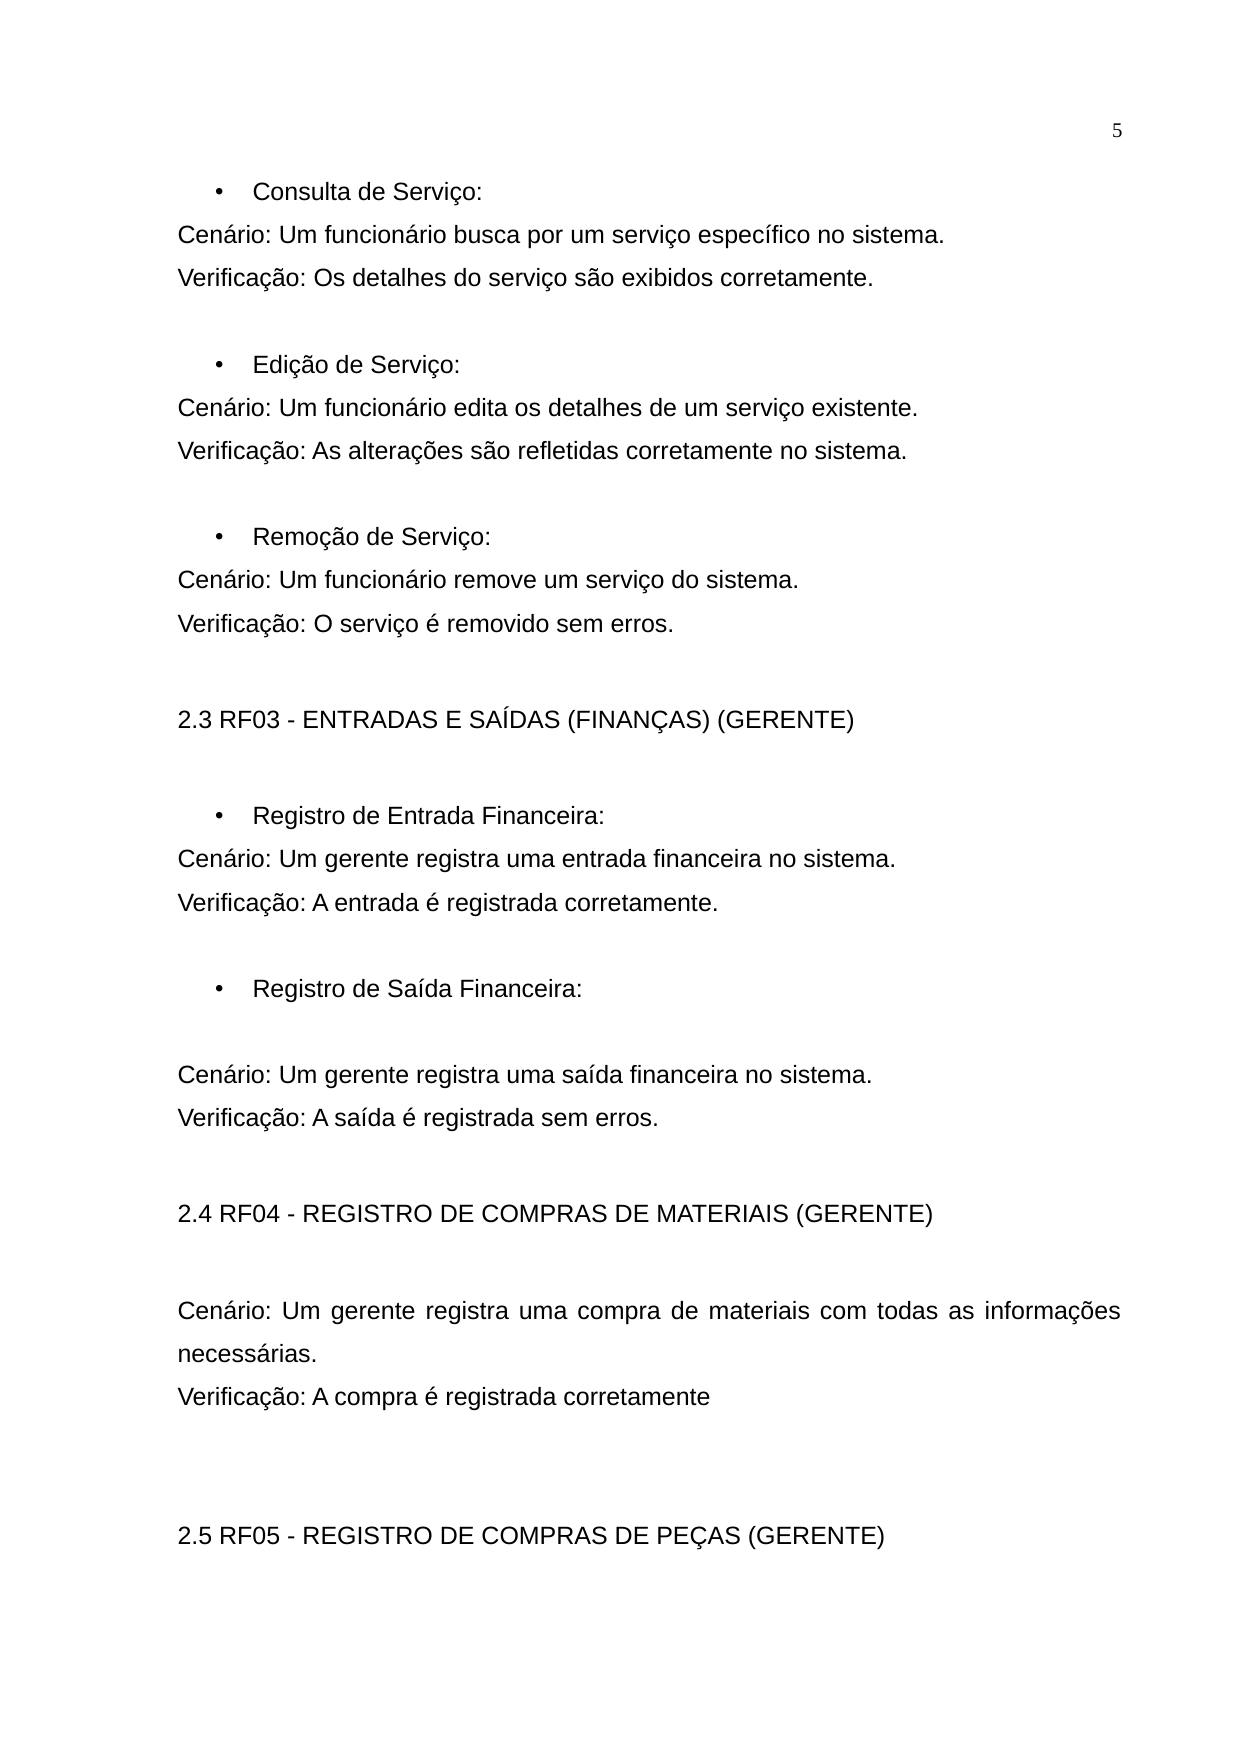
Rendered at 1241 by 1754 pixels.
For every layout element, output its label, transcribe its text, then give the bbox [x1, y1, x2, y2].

list Registro de Entrada Financeira: [215, 801, 1122, 830]
list Consulta de Serviço: [215, 177, 1122, 206]
subtitle RF05 - Registro de compras de peças (gerente) [177, 1521, 1122, 1550]
subtitle RF03 - Entradas e Saídas (finanças) (Gerente) [177, 705, 1122, 734]
list Cenário: Um gerente registra uma entrada financeira no sistema. [177, 844, 1122, 873]
list Registro de Saída Financeira: [215, 974, 1122, 1003]
list Edição de Serviço: [215, 350, 1122, 378]
subtitle RF04 - Registro de compras de materiais (GERENTE) [177, 1199, 1122, 1228]
text Cenário: Um funcionário edita os detalhes de um serviço existente. [177, 393, 1122, 422]
text Cenário: Um gerente registra uma saída financeira no sistema. [177, 1060, 1122, 1089]
list Remoção de Serviço: [215, 522, 1122, 551]
text Verificação: As alterações são refletidas corretamente no sistema. [177, 436, 1122, 465]
text Verificação: O serviço é removido sem erros. [177, 609, 1122, 637]
text Cenário: Um funcionário remove um serviço do sistema. [177, 566, 1122, 594]
text Cenário: Um gerente registra uma compra de materiais com todas as informações necessárias. [177, 1296, 1122, 1368]
text Verificação: A compra é registrada corretamente [177, 1382, 1122, 1411]
text Cenário: Um funcionário busca por um serviço específico no sistema. [177, 220, 1122, 249]
text Verificação: Os detalhes do serviço são exibidos corretamente. [177, 263, 1122, 292]
text Verificação: A entrada é registrada corretamente. [177, 887, 1122, 916]
text Verificação: A saída é registrada sem erros. [177, 1103, 1122, 1132]
